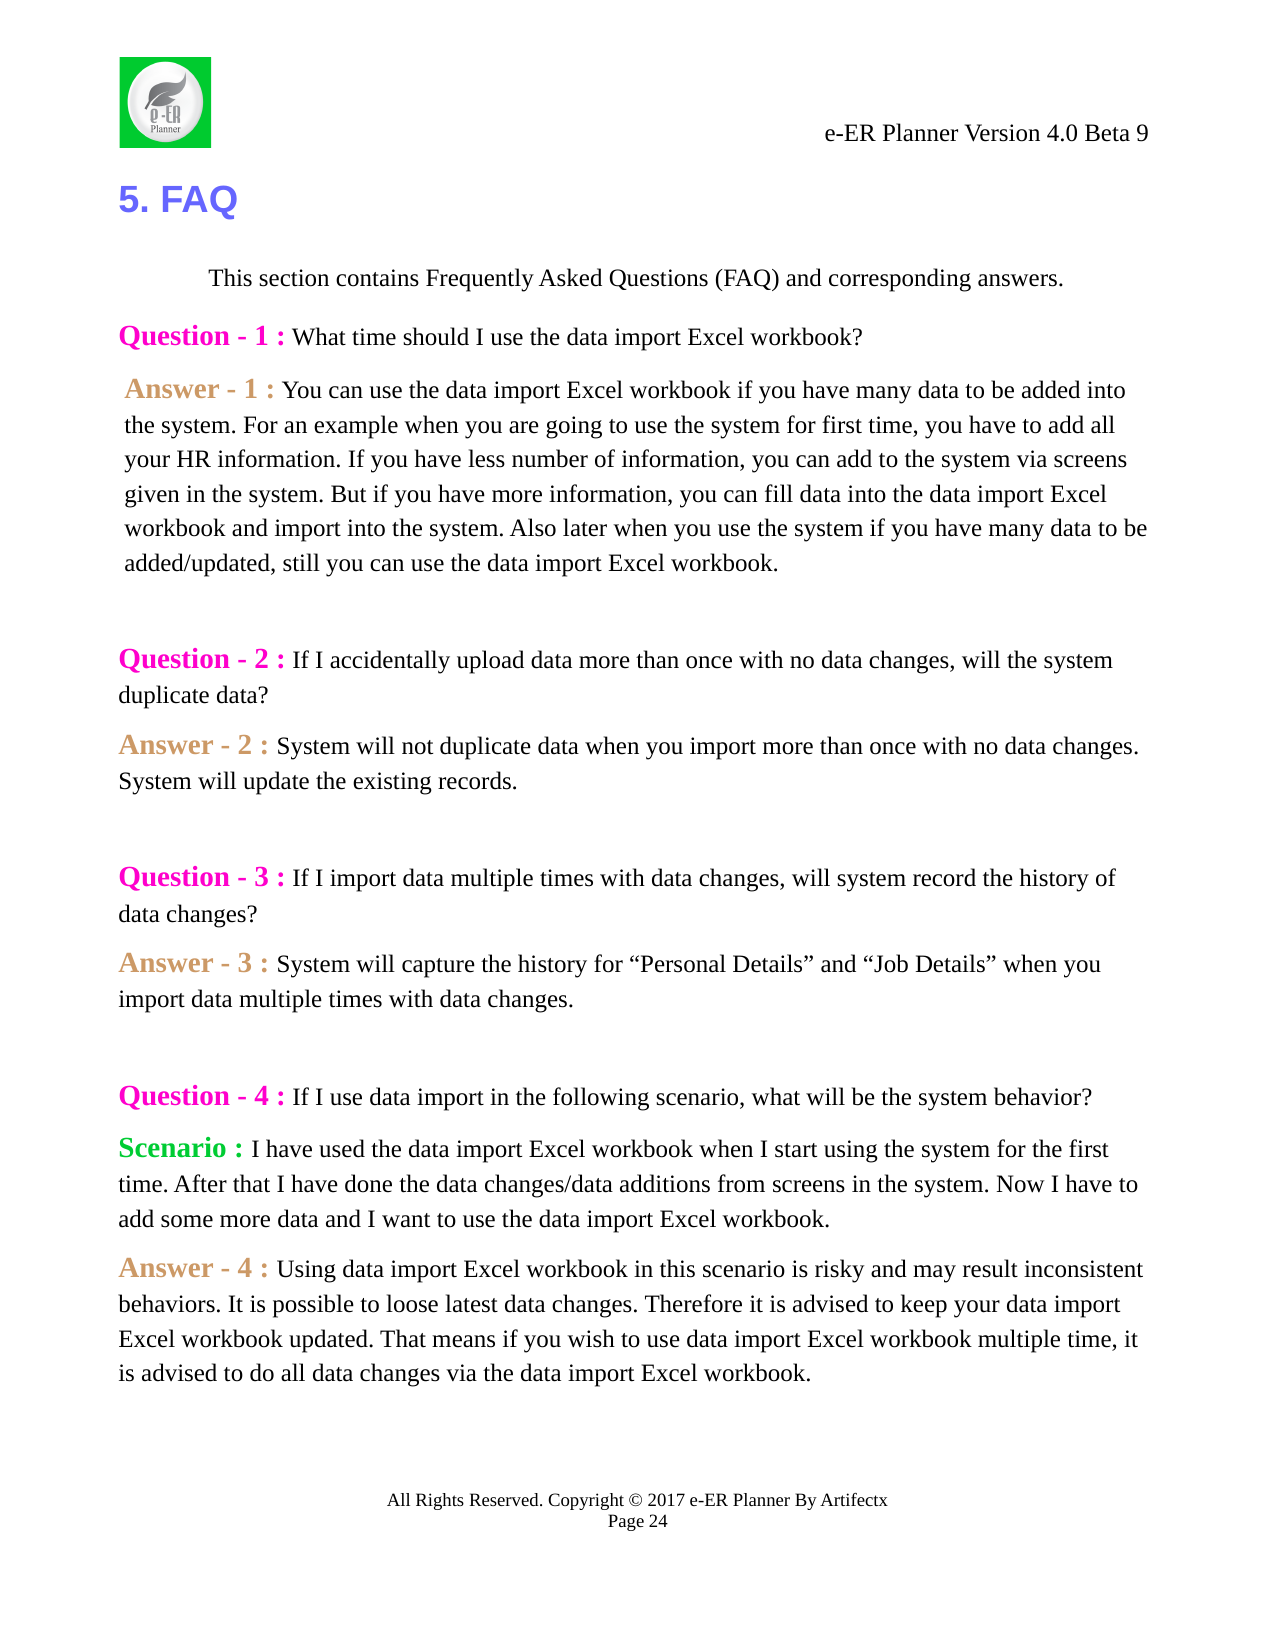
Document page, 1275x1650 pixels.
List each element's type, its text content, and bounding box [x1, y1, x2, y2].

text Answer - 3 : System will capture the history for “Personal Details” and “Job Details” when you import data multiple times with data changes. [118, 945, 1157, 1013]
text Question - 2 : If I accidentally upload data more than once with no data changes, will the system duplicate data? [118, 641, 1157, 709]
subtitle 5. FAQ [118, 177, 1157, 221]
text Question - 4 : If I use data import in the following scenario, what will be the system behavior? [118, 1078, 1157, 1111]
text Question - 1 : What time should I use the data import Excel workbook? [118, 318, 1157, 352]
text Answer - 2 : System will not duplicate data when you import more than once with no data changes. System will update the existing records. [118, 727, 1157, 795]
text This section contains Frequently Asked Questions (FAQ) and corresponding answers. [163, 263, 1157, 292]
text Answer - 4 : Using data import Excel workbook in this scenario is risky and may result inconsistent behaviors. It is possible to loose latest data changes. Therefore it is advised to keep your data import Excel workbook updated. That means if you wish to use data import Excel workbook multiple time, it is advised to do all data changes via the data import Excel workbook. [118, 1250, 1157, 1387]
text Scenario : I have used the data import Excel workbook when I start using the system for the first time. After that I have done the data changes/data additions from screens in the system. Now I have to add some more data and I want to use the data import Excel workbook. [118, 1130, 1157, 1232]
text Question - 3 : If I import data multiple times with data changes, will system record the history of data changes? [118, 859, 1157, 927]
text Answer - 1 : You can use the data import Excel workbook if you have many data to be added into the system. For an example when you are going to use the system for first time, you have to add all your HR information. If you have less number of information, you can add to the system via screens given in the system. But if you have more information, you can fill data into the data import Excel workbook and import into the system. Also later when you use the system if you have many data to be added/updated, still you can use the data import Excel workbook. [124, 371, 1157, 577]
picture [119, 57, 212, 148]
